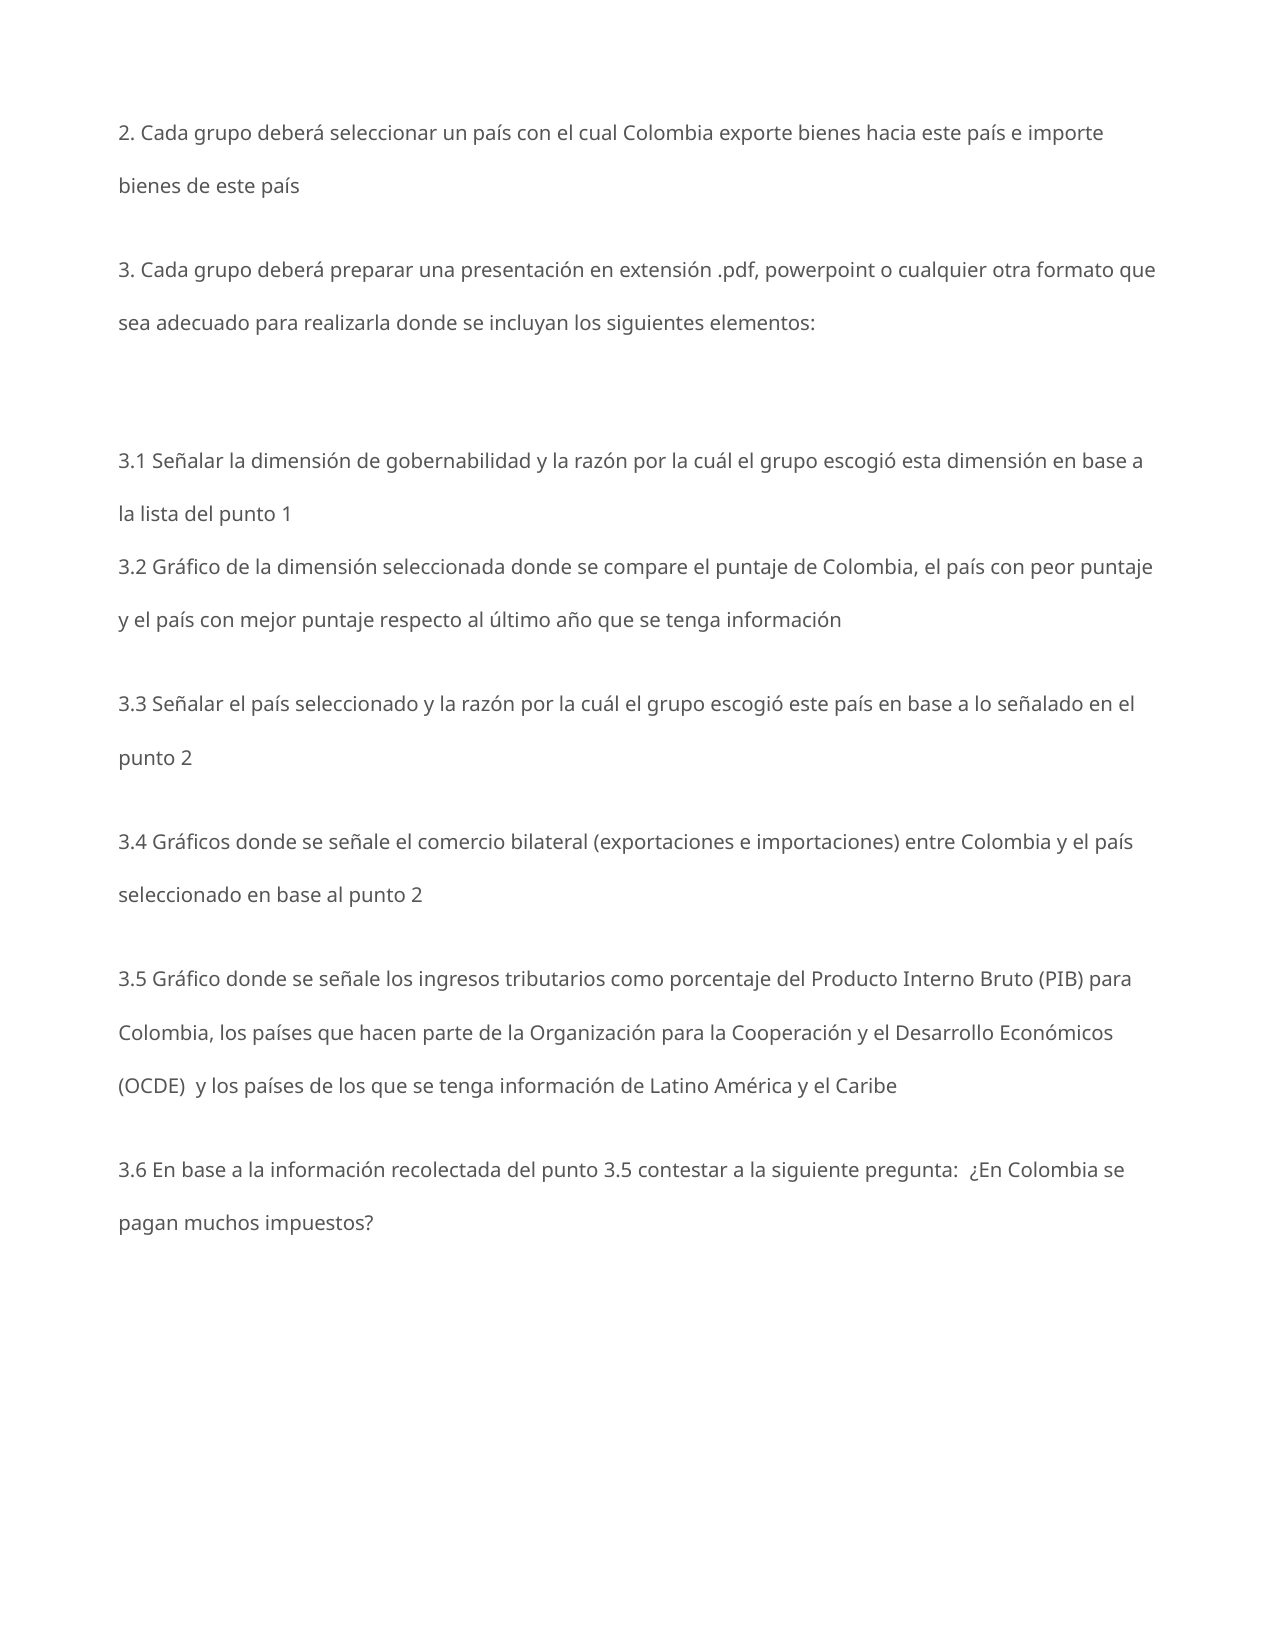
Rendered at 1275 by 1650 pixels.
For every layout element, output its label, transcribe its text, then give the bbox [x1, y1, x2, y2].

subtitle 3.4 Gráficos donde se señale el comercio bilateral (exportaciones e importaciones) entre Colombia y el país seleccionado en base al punto 2 [118, 827, 1157, 908]
subtitle 3. Cada grupo deberá preparar una presentación en extensión .pdf, powerpoint o cualquier otra formato que sea adecuado para realizarla donde se incluyan los siguientes elementos: [118, 256, 1157, 336]
subtitle 3.5 Gráfico donde se señale los ingresos tributarios como porcentaje del Producto Interno Bruto (PIB) para Colombia, los países que hacen parte de la Organización para la Cooperación y el Desarrollo Económicos (OCDE) y los países de los que se tenga información de Latino América y el Caribe [118, 965, 1157, 1099]
subtitle 2. Cada grupo deberá seleccionar un país con el cual Colombia exporte bienes hacia este país e importe bienes de este país [118, 118, 1157, 199]
subtitle 3.3 Señalar el país seleccionado y la razón por la cuál el grupo escogió este país en base a lo señalado en el punto 2 [118, 690, 1157, 771]
subtitle 3.6 En base a la información recolectada del punto 3.5 contestar a la siguiente pregunta: ¿En Colombia se pagan muchos impuestos? [118, 1156, 1157, 1236]
subtitle 3.1 Señalar la dimensión de gobernabilidad y la razón por la cuál el grupo escogió esta dimensión en base a la lista del punto 1 3.2 Gráfico de la dimensión seleccionada donde se compare el puntaje de Colombia, el país con peor puntaje y el país con mejor puntaje respecto al último año que se tenga información [118, 393, 1157, 633]
